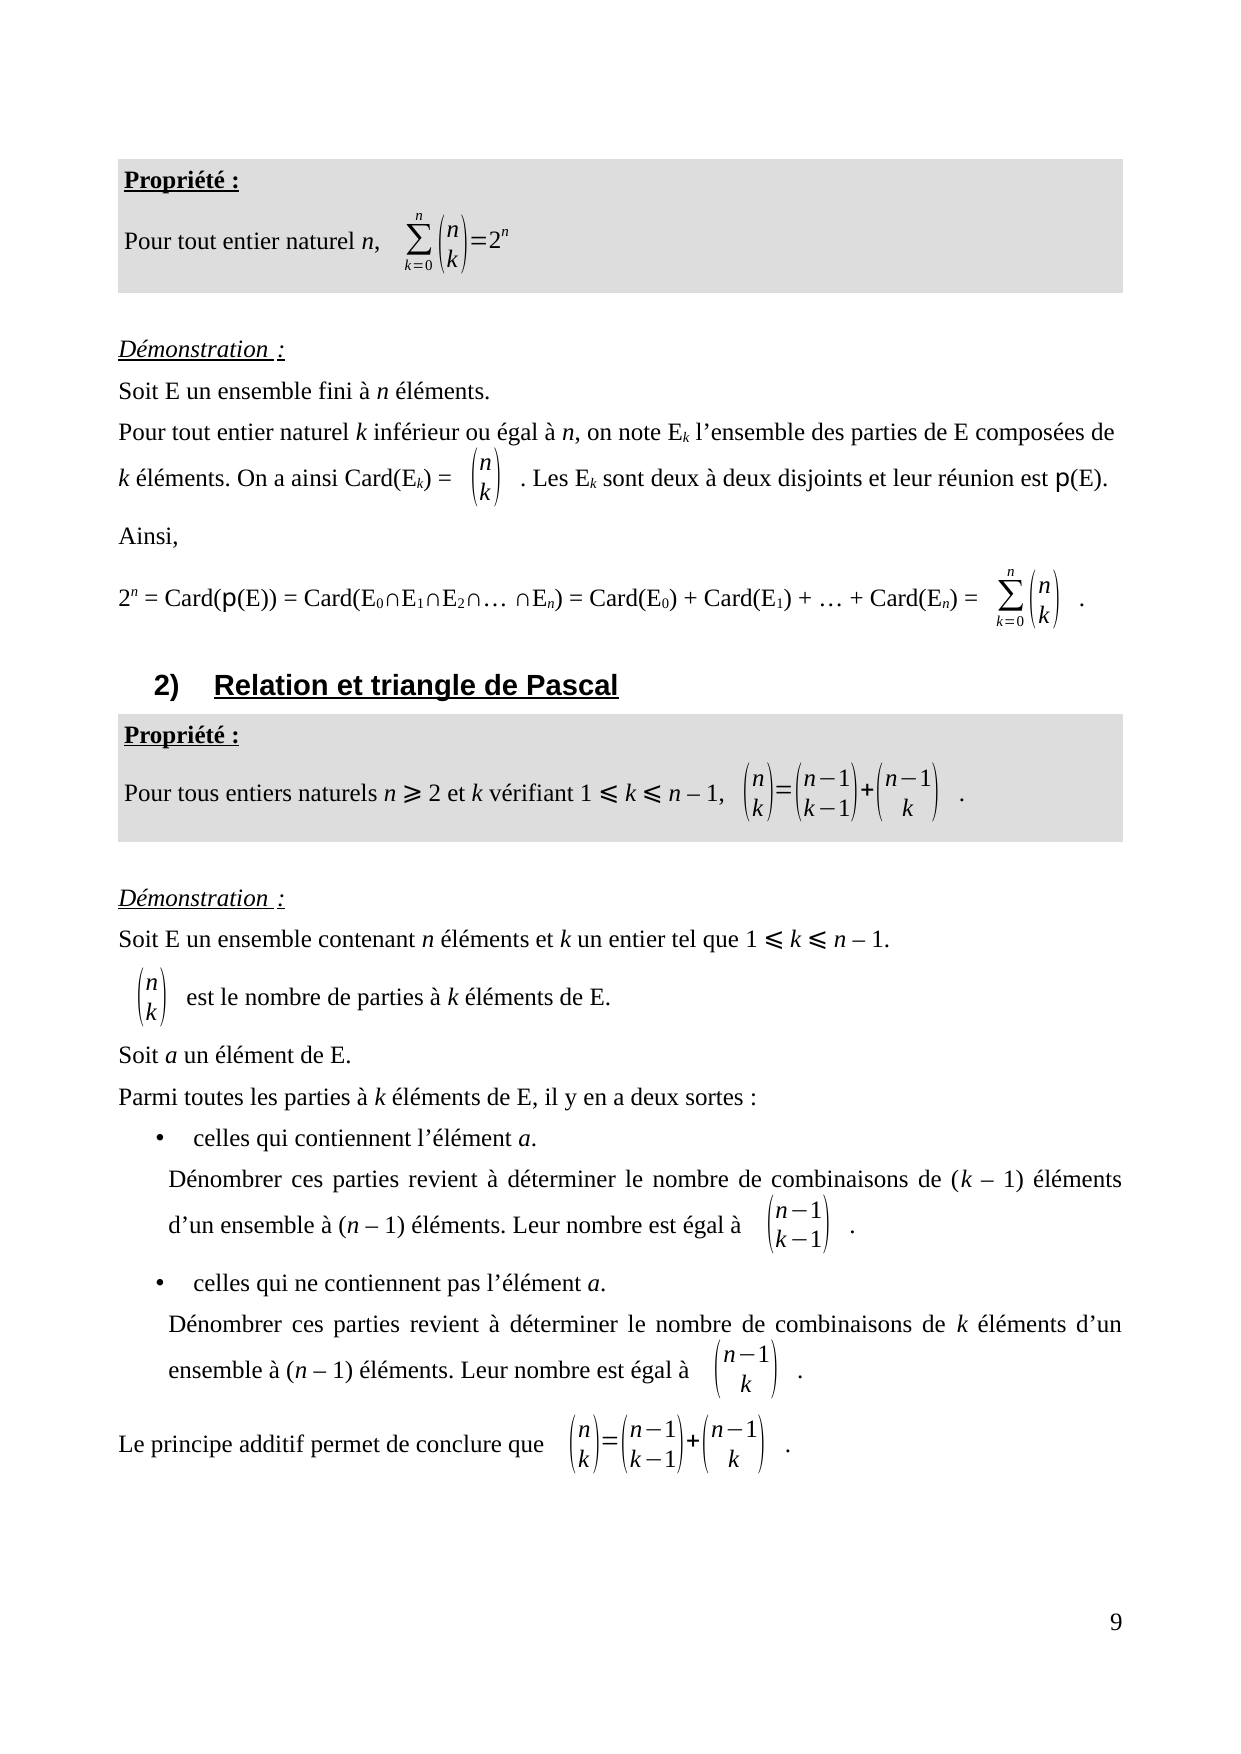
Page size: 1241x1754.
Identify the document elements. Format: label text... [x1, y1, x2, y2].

text est le nombre de parties à k éléments de E. [118, 966, 1122, 1028]
text Dénombrer ces parties revient à déterminer le nombre de combinaisons de (k – 1) éléments d’un ensemble à (n – 1) éléments. Leur nombre est égal à . [168, 1164, 1122, 1255]
text Pour tout entier naturel k inférieur ou égal à n, on note Ek l’ensemble des parties de E composées de k éléments. On a ainsi Card(Ek) =. Les Ek sont deux à deux disjoints et leur réunion est p(E). [118, 417, 1122, 508]
text Parmi toutes les parties à k éléments de E, il y en a deux sortes : [118, 1082, 1122, 1111]
list celles qui contiennent l’élément a. [156, 1123, 1122, 1152]
text 2n = Card(p(E)) = Card(E0∩E1∩E2∩… ∩En) = Card(E0) + Card(E1) + … + Card(En) =. [118, 562, 1122, 631]
text Soit E un ensemble fini à n éléments. [118, 376, 1122, 404]
table_header Propriété : Pour tous entiers naturels n ⩾ 2 et k vérifiant 1 ⩽ k ⩽ n – 1,. [118, 714, 1123, 842]
text Démonstration : [118, 883, 1122, 912]
table_header Propriété : Pour tout entier naturel n, [118, 159, 1123, 293]
text Soit E un ensemble contenant n éléments et k un entier tel que 1 ⩽ k ⩽ n – 1. [118, 924, 1122, 953]
list celles qui ne contiennent pas l’élément a. [156, 1268, 1122, 1297]
text Soit a un élément de E. [118, 1041, 1122, 1069]
text Démonstration : [118, 334, 1122, 363]
text Dénombrer ces parties revient à déterminer le nombre de combinaisons de k éléments d’un ensemble à (n – 1) éléments. Leur nombre est égal à . [168, 1309, 1122, 1400]
subtitle Relation et triangle de Pascal [153, 668, 1122, 702]
text Ainsi, [118, 521, 1122, 549]
text Le principe additif permet de conclure que . [118, 1413, 1122, 1475]
